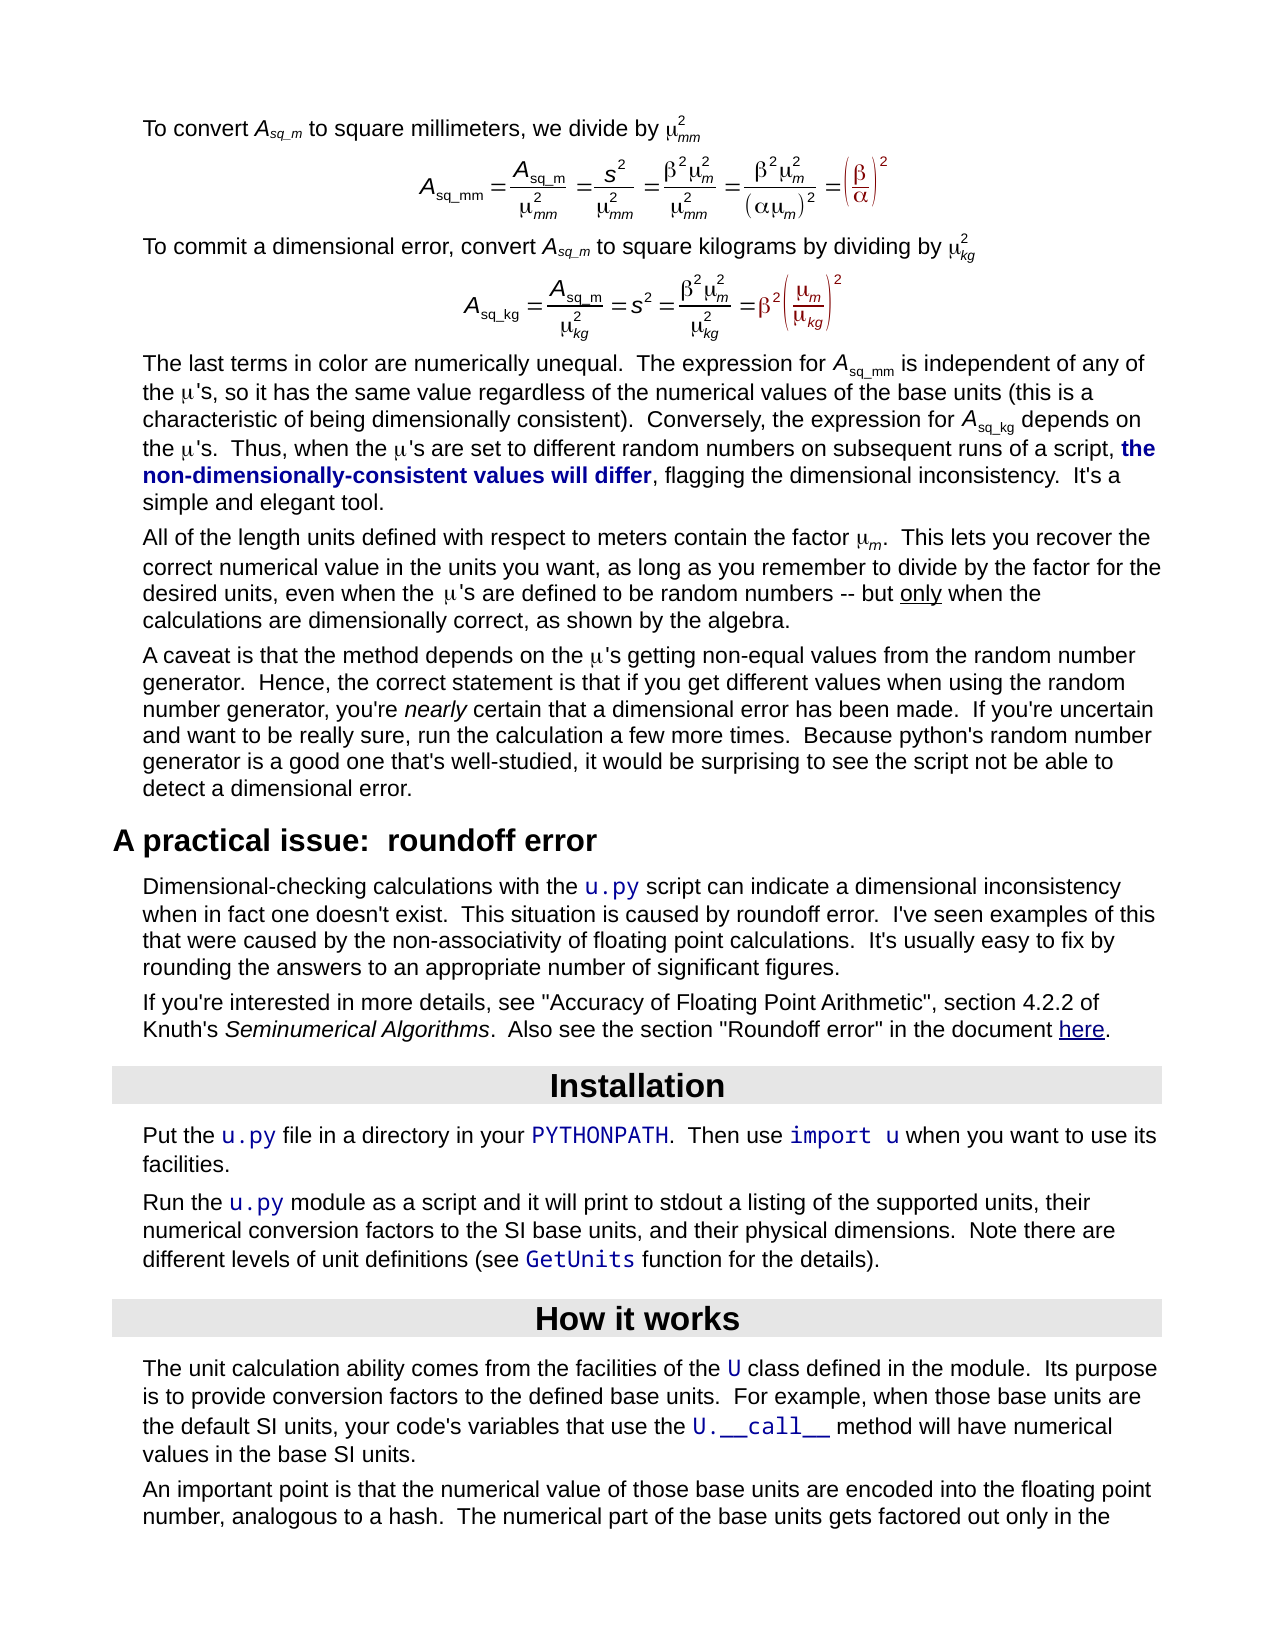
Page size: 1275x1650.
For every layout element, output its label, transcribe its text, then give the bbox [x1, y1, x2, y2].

subtitle Installation [112, 1066, 1162, 1104]
text Run the u.py module as a script and it will print to stdout a listing of the supported units, their numerical conversion factors to the SI base units, and their physical dimensions. Note there are different levels of unit definitions (see GetUnits function for the details). [142, 1186, 1162, 1275]
text A caveat is that the method depends on the getting non-equal values from the random number generator. Hence, the correct statement is that if you get different values when using the random number generator, you're nearly certain that a dimensional error has been made. If you're uncertain and want to be really sure, run the calculation a few more times. Because python's random number generator is a good one that's well-studied, it would be surprising to see the script not be able to detect a dimensional error. [142, 642, 1162, 801]
subtitle How it works [112, 1299, 1162, 1337]
text The last terms in color are numerically unequal. The expression for is independent of any of the , so it has the same value regardless of the numerical values of the base units (this is a characteristic of being dimensionally consistent). Conversely, the expression for depends on the . Thus, when the are set to different random numbers on subsequent runs of a script, the non-dimensionally-consistent values will differ, flagging the dimensional inconsistency. It's a simple and elegant tool. [142, 350, 1162, 515]
text If you're interested in more details, see "Accuracy of Floating Point Arithmetic", section 4.2.2 of Knuth's Seminumerical Algorithms. Also see the section "Roundoff error" in the document here. [142, 989, 1162, 1042]
text An important point is that the numerical value of those base units are encoded into the floating point number, analogous to a hash. The numerical part of the base units gets factored out only in the [142, 1476, 1162, 1529]
text To convert Asq_m to square millimeters, we divide by [142, 112, 1162, 145]
text The unit calculation ability comes from the facilities of the U class defined in the module. Its purpose is to provide conversion factors to the defined base units. For example, when those base units are the default SI units, your code's variables that use the U.__call__ method will have numerical values in the base SI units. [142, 1352, 1162, 1467]
text Dimensional-checking calculations with the u.py script can indicate a dimensional inconsistency when in fact one doesn't exist. This situation is caused by roundoff error. I've seen examples of this that were caused by the non-associativity of floating point calculations. It's usually easy to fix by rounding the answers to an appropriate number of significant figures. [142, 870, 1162, 980]
text To commit a dimensional error, convert Asq_m to square kilograms by dividing by [142, 231, 1162, 263]
text All of the length units defined with respect to meters contain the factor . This lets you recover the correct numerical value in the units you want, as long as you remember to divide by the factor for the desired units, even when the are defined to be random numbers -- but only when the calculations are dimensionally correct, as shown by the algebra. [142, 524, 1162, 633]
subtitle A practical issue: roundoff error [112, 822, 1162, 858]
text Put the u.py file in a directory in your PYTHONPATH. Then use import u when you want to use its facilities. [142, 1119, 1162, 1177]
